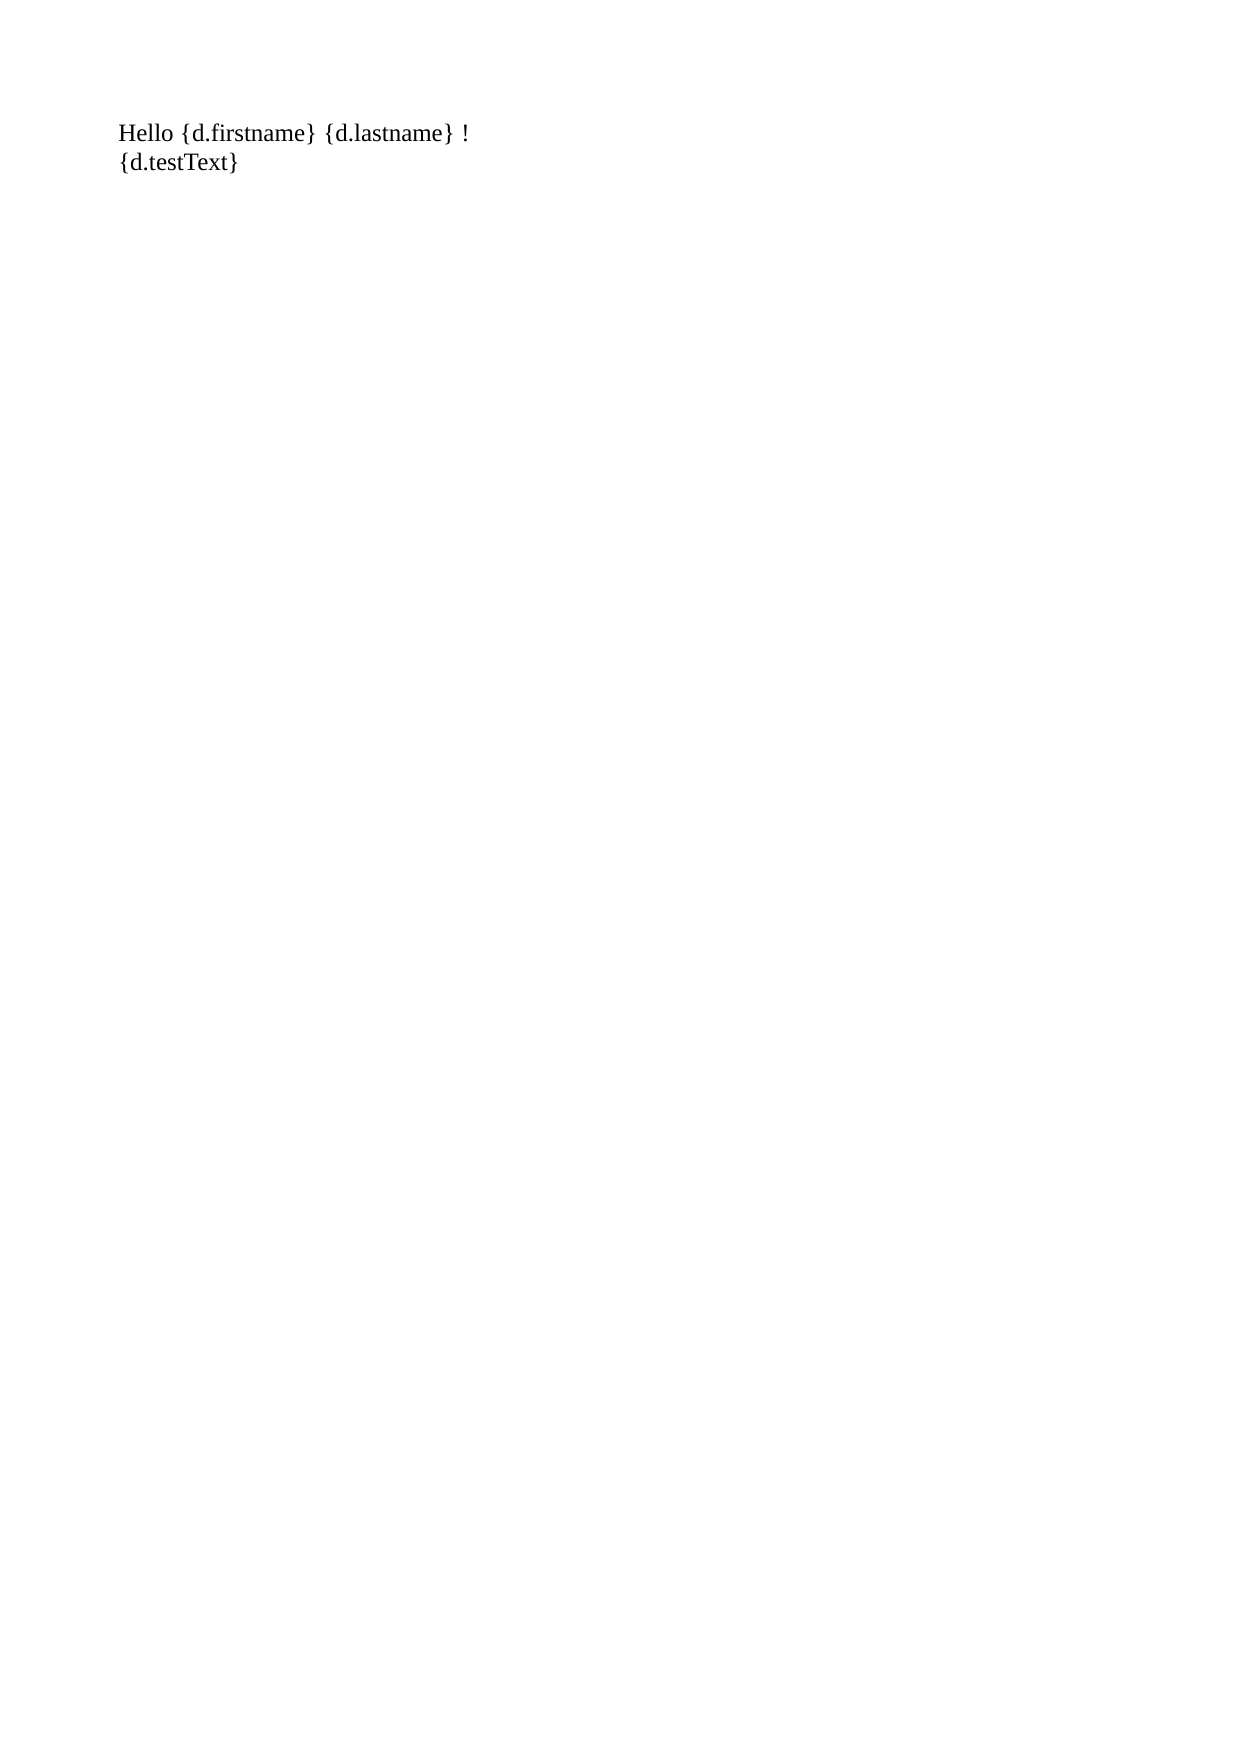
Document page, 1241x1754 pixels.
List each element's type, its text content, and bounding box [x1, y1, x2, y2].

text Hello {d.firstname} {d.lastname} ! [118, 118, 1122, 147]
text {d.testText} [118, 147, 1122, 176]
